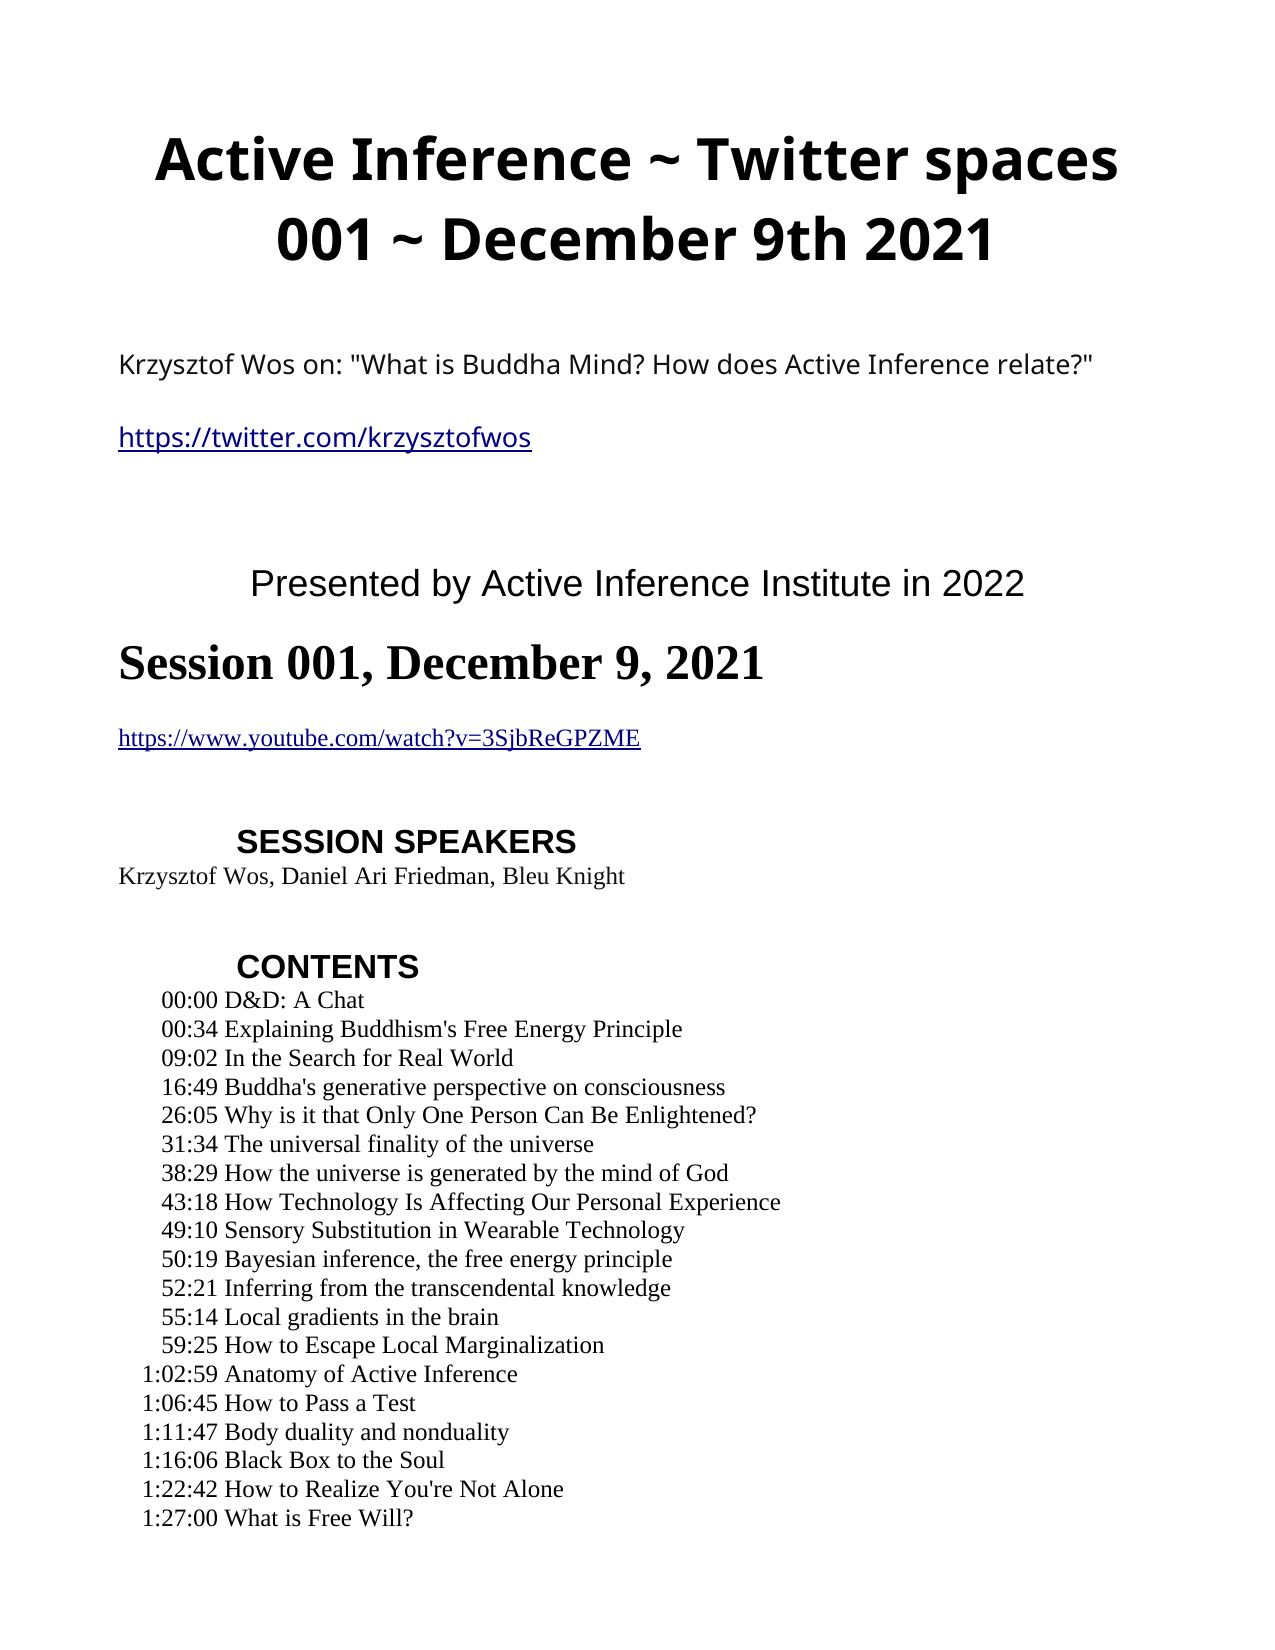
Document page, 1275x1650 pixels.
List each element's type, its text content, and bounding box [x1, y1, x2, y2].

subtitle CONTENTS [118, 947, 1157, 985]
table_cell 1:27:00 [112, 1503, 221, 1532]
text https://www.youtube.com/watch?v=3SjbReGPZME [118, 723, 1157, 752]
text Krzysztof Wos, Daniel Ari Friedman, Bleu Knight [118, 861, 1157, 889]
table_cell 1:16:06 [112, 1445, 221, 1474]
table_cell Anatomy of Active Inference [221, 1359, 867, 1388]
table_cell 1:11:47 [112, 1417, 221, 1445]
text Krzysztof Wos on: "What is Buddha Mind? How does Active Inference relate?" [118, 345, 1157, 382]
table_header 00:00 [112, 985, 221, 1014]
table_cell How the universe is generated by the mind of God [221, 1158, 867, 1187]
table_cell Local gradients in the brain [221, 1302, 867, 1330]
table_cell 1:02:59 [112, 1359, 221, 1388]
table_cell 09:02 [112, 1043, 221, 1072]
subtitle Session 001, December 9, 2021 [118, 633, 1157, 690]
table_header D&D: A Chat [221, 985, 867, 1014]
table_cell How to Realize You're Not Alone [221, 1474, 867, 1503]
table_cell Body duality and nonduality [221, 1417, 867, 1445]
table_cell 1:22:42 [112, 1474, 221, 1503]
table_cell 16:49 [112, 1072, 221, 1100]
table_cell 52:21 [112, 1273, 221, 1302]
table_cell 55:14 [112, 1302, 221, 1330]
table_cell 49:10 [112, 1215, 221, 1244]
subtitle SESSION SPEAKERS [118, 822, 1157, 861]
table_cell Why is it that Only One Person Can Be Enlightened? [221, 1100, 867, 1129]
text https://twitter.com/krzysztofwos [118, 419, 1157, 456]
table_cell The universal finality of the universe [221, 1129, 867, 1158]
table_cell Bayesian inference, the free energy principle [221, 1244, 867, 1273]
table_cell How to Pass a Test [221, 1388, 867, 1417]
table_cell 50:19 [112, 1244, 221, 1273]
table_cell Black Box to the Soul [221, 1445, 867, 1474]
table_cell 26:05 [112, 1100, 221, 1129]
table_cell In the Search for Real World [221, 1043, 867, 1072]
table_cell How Technology Is Affecting Our Personal Experience [221, 1187, 867, 1215]
subtitle Presented by Active Inference Institute in 2022 [118, 561, 1157, 604]
table_cell How to Escape Local Marginalization [221, 1330, 867, 1359]
table_cell What is Free Will? [221, 1503, 867, 1532]
table_cell Sensory Substitution in Wearable Technology [221, 1215, 867, 1244]
table_cell 59:25 [112, 1330, 221, 1359]
table_cell Buddha's generative perspective on consciousness [221, 1072, 867, 1100]
table_cell 1:06:45 [112, 1388, 221, 1417]
table_cell 00:34 [112, 1014, 221, 1043]
table_cell 38:29 [112, 1158, 221, 1187]
table_cell Inferring from the transcendental knowledge [221, 1273, 867, 1302]
table_cell Explaining Buddhism's Free Energy Principle [221, 1014, 867, 1043]
title Active Inference ~ Twitter spaces 001 ~ December 9th 2021 [118, 118, 1157, 277]
table_cell 43:18 [112, 1187, 221, 1215]
table_cell 31:34 [112, 1129, 221, 1158]
